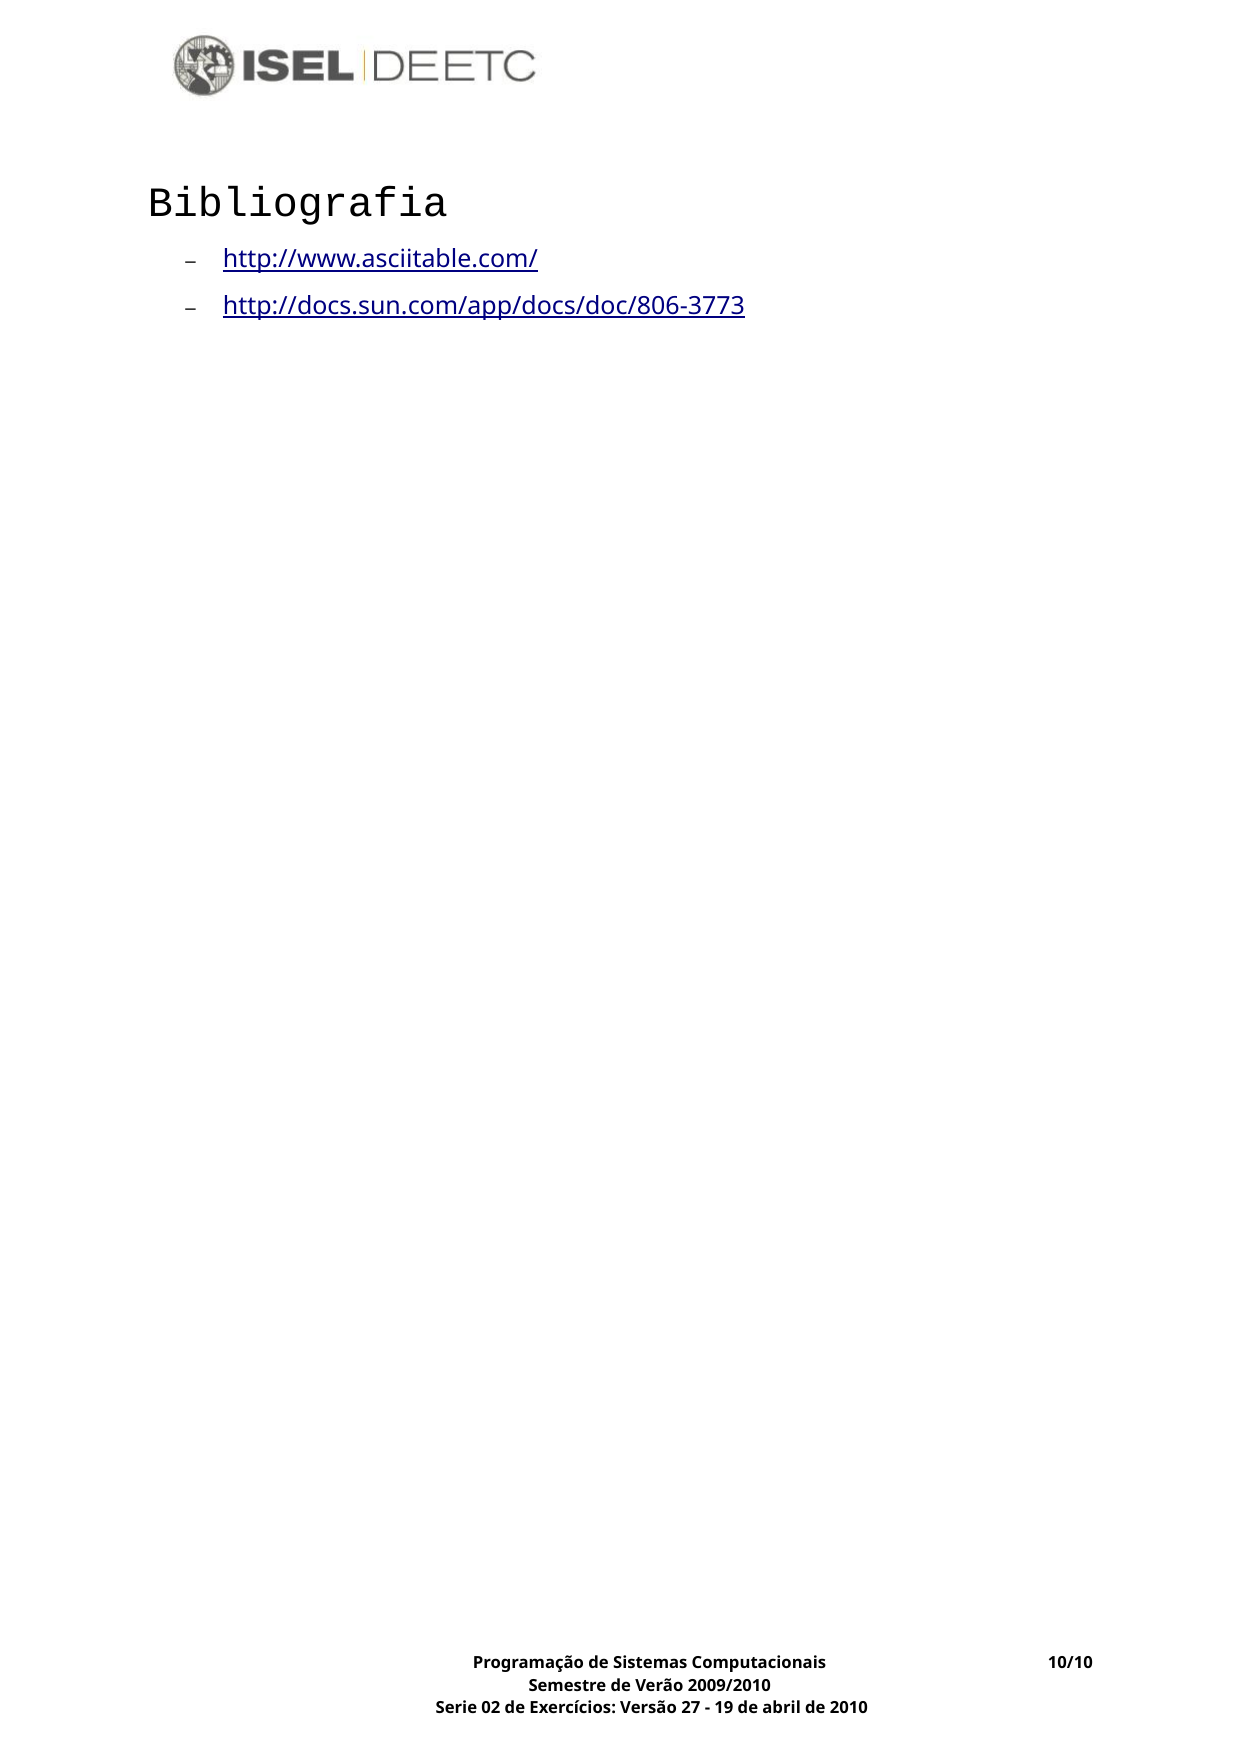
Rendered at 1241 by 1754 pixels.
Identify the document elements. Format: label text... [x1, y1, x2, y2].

list http://www.asciitable.com/ [185, 241, 1093, 275]
subtitle Bibliografia [148, 181, 1093, 228]
list http://docs.sun.com/app/docs/doc/806-3773 [185, 287, 1093, 322]
picture [164, 20, 566, 121]
